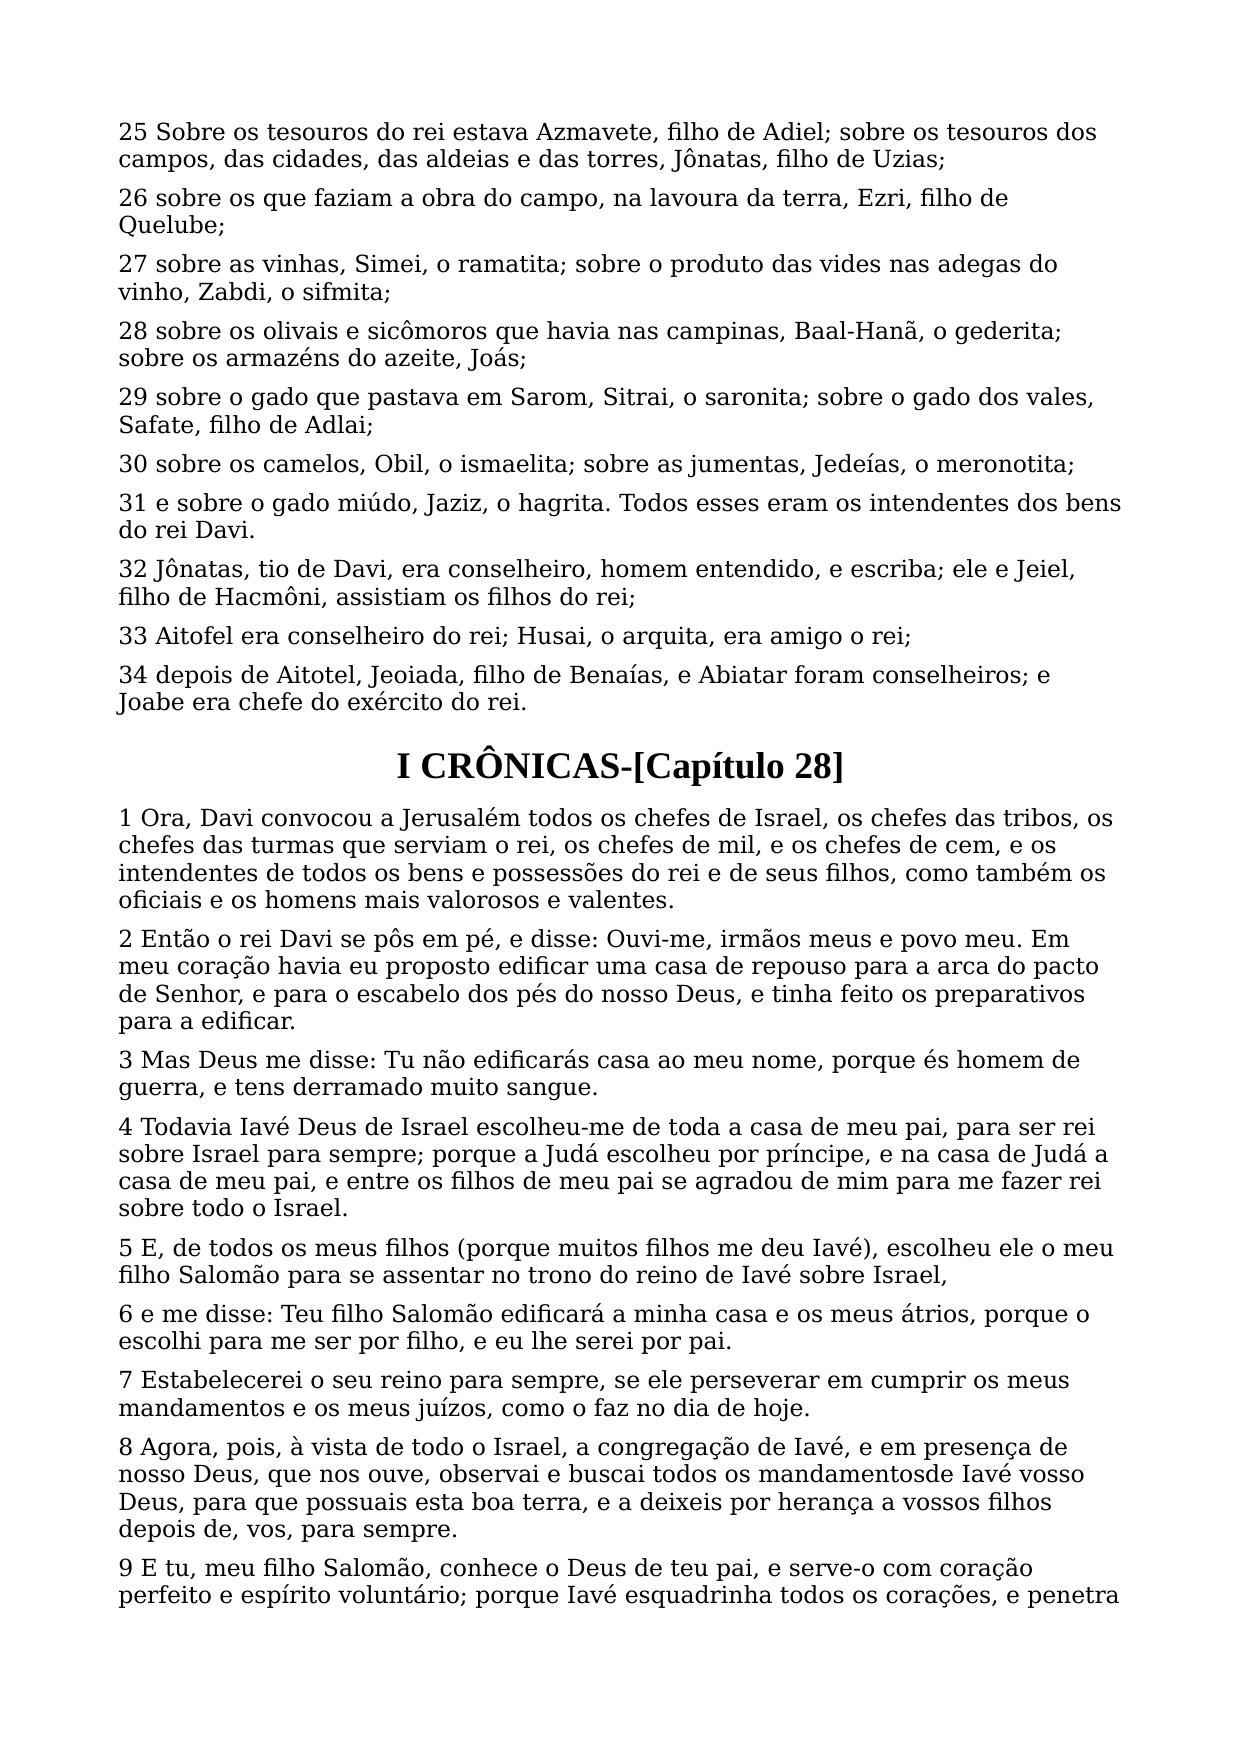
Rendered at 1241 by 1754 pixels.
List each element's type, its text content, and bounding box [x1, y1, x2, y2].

text 8 Agora, pois, à vista de todo o Israel, a congregação de Iavé, e em presença de nosso Deus, que nos ouve, observai e buscai todos os mandamentosde Iavé vosso Deus, para que possuais esta boa terra, e a deixeis por herança a vossos filhos depois de, vos, para sempre. [118, 1433, 1122, 1543]
text 28 sobre os olivais e sicômoros que havia nas campinas, Baal-Hanã, o gederita; sobre os armazéns do azeite, Joás; [118, 317, 1122, 372]
text 25 Sobre os tesouros do rei estava Azmavete, filho de Adiel; sobre os tesouros dos campos, das cidades, das aldeias e das torres, Jônatas, filho de Uzias; [118, 118, 1122, 173]
text 27 sobre as vinhas, Simei, o ramatita; sobre o produto das vides nas adegas do vinho, Zabdi, o sifmita; [118, 251, 1122, 306]
text 4 Todavia Iavé Deus de Israel escolheu-me de toda a casa de meu pai, para ser rei sobre Israel para sempre; porque a Judá escolheu por príncipe, e na casa de Judá a casa de meu pai, e entre os filhos de meu pai se agradou de mim para me fazer rei sobre todo o Israel. [118, 1113, 1122, 1222]
text 2 Então o rei Davi se pôs em pé, e disse: Ouvi-me, irmãos meus e povo meu. Em meu coração havia eu proposto edificar uma casa de repouso para a arca do pacto de Senhor, e para o escabelo dos pés do nosso Deus, e tinha feito os preparativos para a edificar. [118, 926, 1122, 1035]
text 9 E tu, meu filho Salomão, conhece o Deus de teu pai, e serve-o com coração perfeito e espírito voluntário; porque Iavé esquadrinha todos os corações, e penetra [118, 1554, 1122, 1609]
text 32 Jônatas, tio de Davi, era conselheiro, homem entendido, e escriba; ele e Jeiel, filho de Hacmôni, assistiam os filhos do rei; [118, 556, 1122, 611]
text 5 E, de todos os meus filhos (porque muitos filhos me deu Iavé), escolheu ele o meu filho Salomão para se assentar no trono do reino de Iavé sobre Israel, [118, 1234, 1122, 1289]
text 6 e me disse: Teu filho Salomão edificará a minha casa e os meus átrios, porque o escolhi para me ser por filho, e eu lhe serei por pai. [118, 1301, 1122, 1355]
text 33 Aitofel era conselheiro do rei; Husai, o arquita, era amigo o rei; [118, 622, 1122, 650]
text 31 e sobre o gado miúdo, Jaziz, o hagrita. Todos esses eram os intendentes dos bens do rei Davi. [118, 489, 1122, 544]
text 1 Ora, Davi convocou a Jerusalém todos os chefes de Israel, os chefes das tribos, os chefes das turmas que serviam o rei, os chefes de mil, e os chefes de cem, e os intendentes de todos os bens e possessões do rei e de seus filhos, como também os oficiais e os homens mais valorosos e valentes. [118, 804, 1122, 914]
subtitle I CRÔNICAS-[Capítulo 28] [118, 743, 1122, 786]
text 30 sobre os camelos, Obil, o ismaelita; sobre as jumentas, Jedeías, o meronotita; [118, 450, 1122, 478]
text 26 sobre os que faziam a obra do campo, na lavoura da terra, Ezri, filho de Quelube; [118, 184, 1122, 239]
text 29 sobre o gado que pastava em Sarom, Sitrai, o saronita; sobre o gado dos vales, Safate, filho de Adlai; [118, 384, 1122, 438]
text 3 Mas Deus me disse: Tu não edificarás casa ao meu nome, porque és homem de guerra, e tens derramado muito sangue. [118, 1047, 1122, 1101]
text 7 Estabelecerei o seu reino para sempre, se ele perseverar em cumprir os meus mandamentos e os meus juízos, como o faz no dia de hoje. [118, 1367, 1122, 1422]
text 34 depois de Aitotel, Jeoiada, filho de Benaías, e Abiatar foram conselheiros; e Joabe era chefe do exército do rei. [118, 662, 1122, 716]
